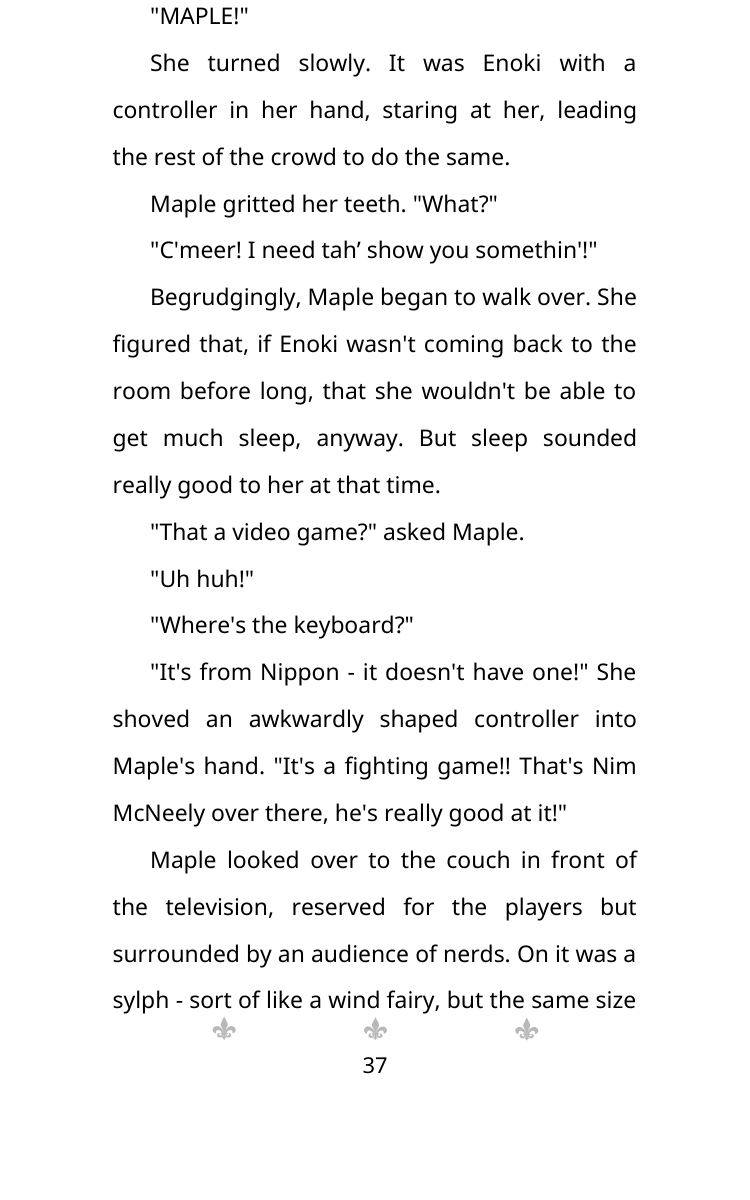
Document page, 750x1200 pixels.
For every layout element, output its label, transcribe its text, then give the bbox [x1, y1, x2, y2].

text "That a video game?" asked Maple. [112, 516, 637, 547]
text "C'meer! I need tah’ show you somethin'!" [112, 234, 637, 266]
text Maple looked over to the couch in front of the television, reserved for the players but surrounded by an audience of nerds. On it was a sylph - sort of like a wind fairy, but the same size [112, 844, 637, 1016]
text "MAPLE!" [112, 0, 637, 31]
text "Where's the keyboard?" [112, 609, 637, 641]
text "It's from Nippon - it doesn't have one!" She shoved an awkwardly shaped controller into Maple's hand. "It's a fighting game!! That's Nim McNeely over there, he's really good at it!" [112, 656, 637, 828]
text Begrudgingly, Maple began to walk over. She figured that, if Enoki wasn't coming back to the room before long, that she wouldn't be able to get much sleep, anyway. But sleep sounded really good to her at that time. [112, 281, 637, 500]
text "Uh huh!" [112, 562, 637, 594]
text Maple gritted her teeth. "What?" [112, 187, 637, 219]
text She turned slowly. It was Enoki with a controller in her hand, staring at her, leading the rest of the crowd to do the same. [112, 47, 637, 172]
